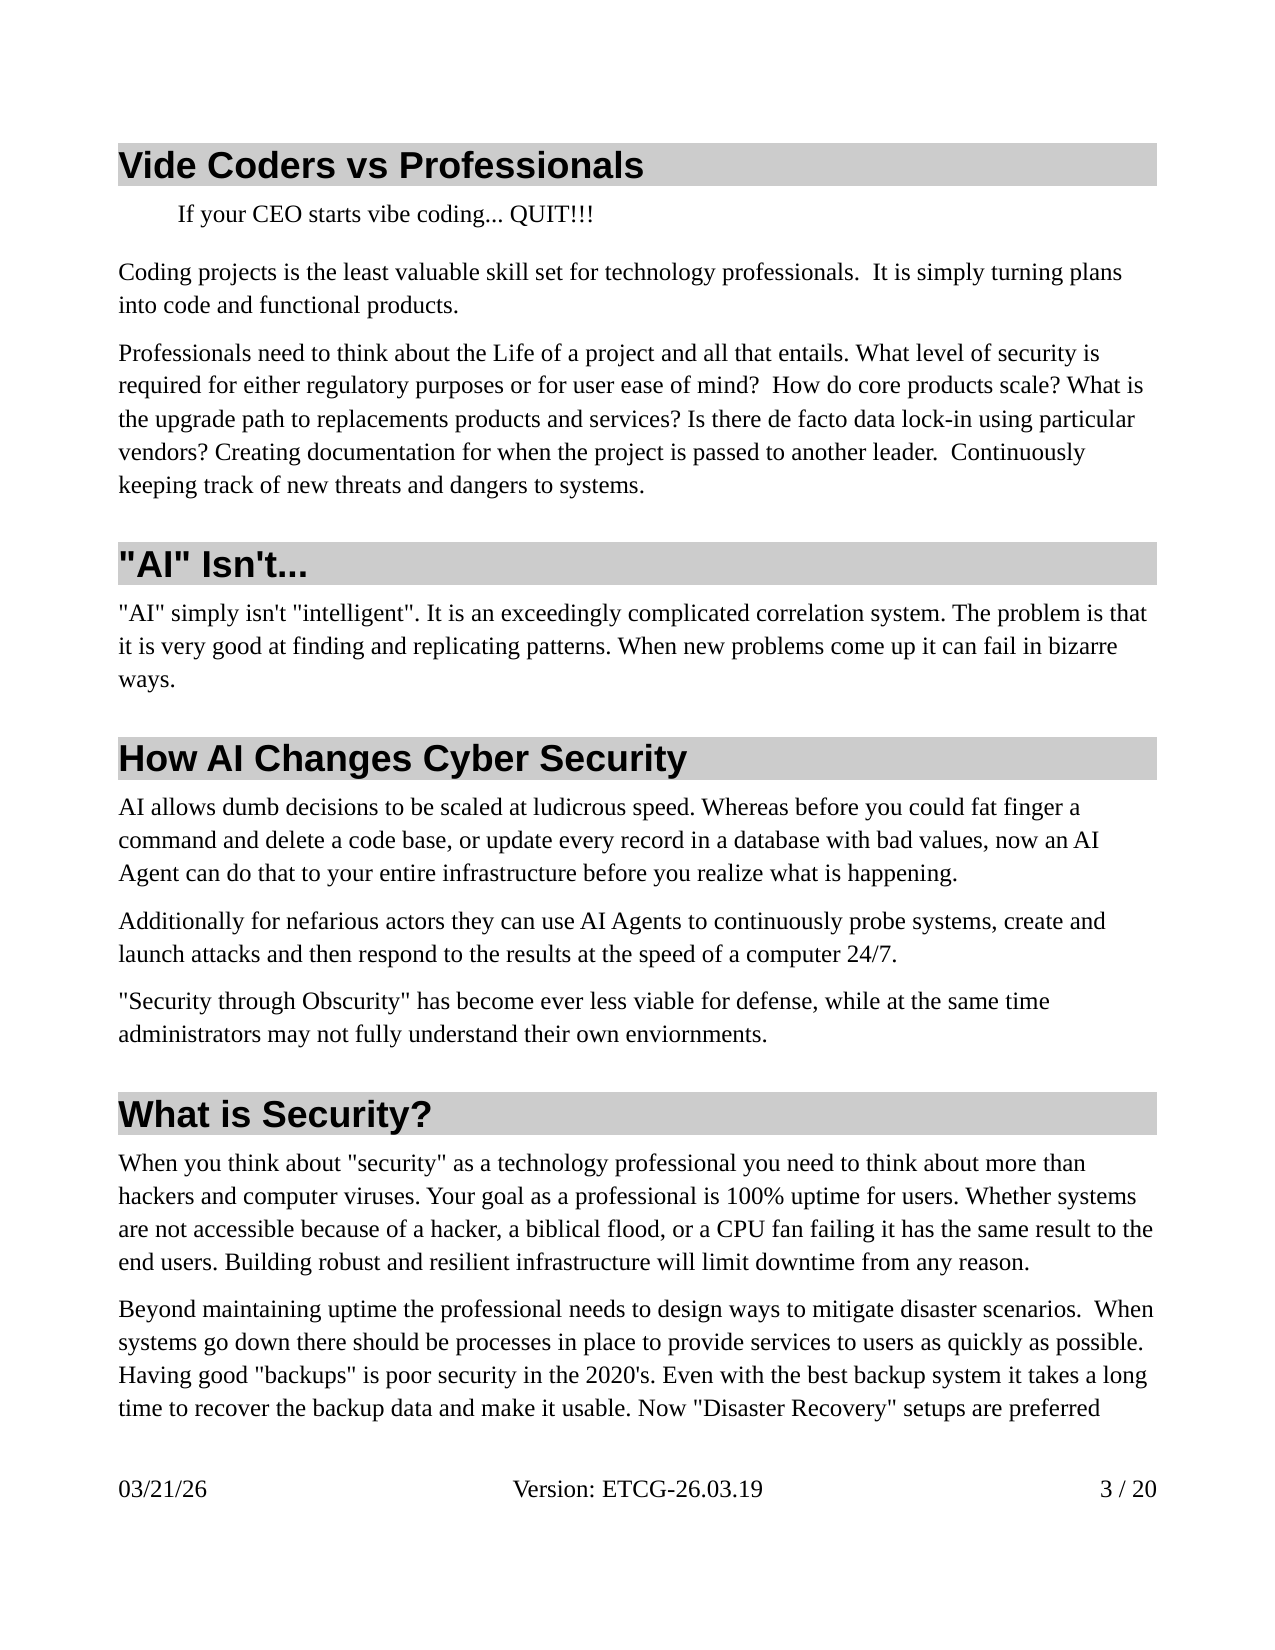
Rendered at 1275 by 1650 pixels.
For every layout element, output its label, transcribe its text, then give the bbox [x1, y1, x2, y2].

subtitle How AI Changes Cyber Security [118, 737, 1157, 780]
text AI allows dumb decisions to be scaled at ludicrous speed. Whereas before you could fat finger a command and delete a code base, or update every record in a database with bad values, now an AI Agent can do that to your entire infrastructure before you realize what is happening. [118, 792, 1157, 887]
text If your CEO starts vibe coding... QUIT!!! [177, 199, 1098, 227]
text Coding projects is the least valuable skill set for technology professionals. It is simply turning plans into code and functional products. [118, 257, 1157, 319]
text Professionals need to think about the Life of a project and all that entails. What level of security is required for either regulatory purposes or for user ease of mind? How do core products scale? What is the upgrade path to replacements products and services? Is there de facto data lock-in using particular vendors? Creating documentation for when the project is passed to another leader. Continuously keeping track of new threats and dangers to systems. [118, 338, 1157, 498]
text "AI" simply isn't "intelligent". It is an exceedingly complicated correlation system. The problem is that it is very good at finding and replicating patterns. When new problems come up it can fail in bizarre ways. [118, 598, 1157, 693]
subtitle Vide Coders vs Professionals [118, 143, 1157, 186]
text Beyond maintaining uptime the professional needs to design ways to mitigate disaster scenarios. When systems go down there should be processes in place to provide services to users as quickly as possible. Having good "backups" is poor security in the 2020's. Even with the best backup system it takes a long time to recover the backup data and make it usable. Now "Disaster Recovery" setups are preferred [118, 1294, 1157, 1422]
text Additionally for nefarious actors they can use AI Agents to continuously probe systems, create and launch attacks and then respond to the results at the speed of a computer 24/7. [118, 906, 1157, 968]
subtitle "AI" Isn't... [118, 542, 1157, 585]
text When you think about "security" as a technology professional you need to think about more than hackers and computer viruses. Your goal as a professional is 100% uptime for users. Whether systems are not accessible because of a hacker, a biblical flood, or a CPU fan failing it has the same result to the end users. Building robust and resilient infrastructure will limit downtime from any reason. [118, 1148, 1157, 1276]
subtitle What is Security? [118, 1092, 1157, 1135]
text "Security through Obscurity" has become ever less viable for defense, while at the same time administrators may not fully understand their own enviornments. [118, 986, 1157, 1048]
